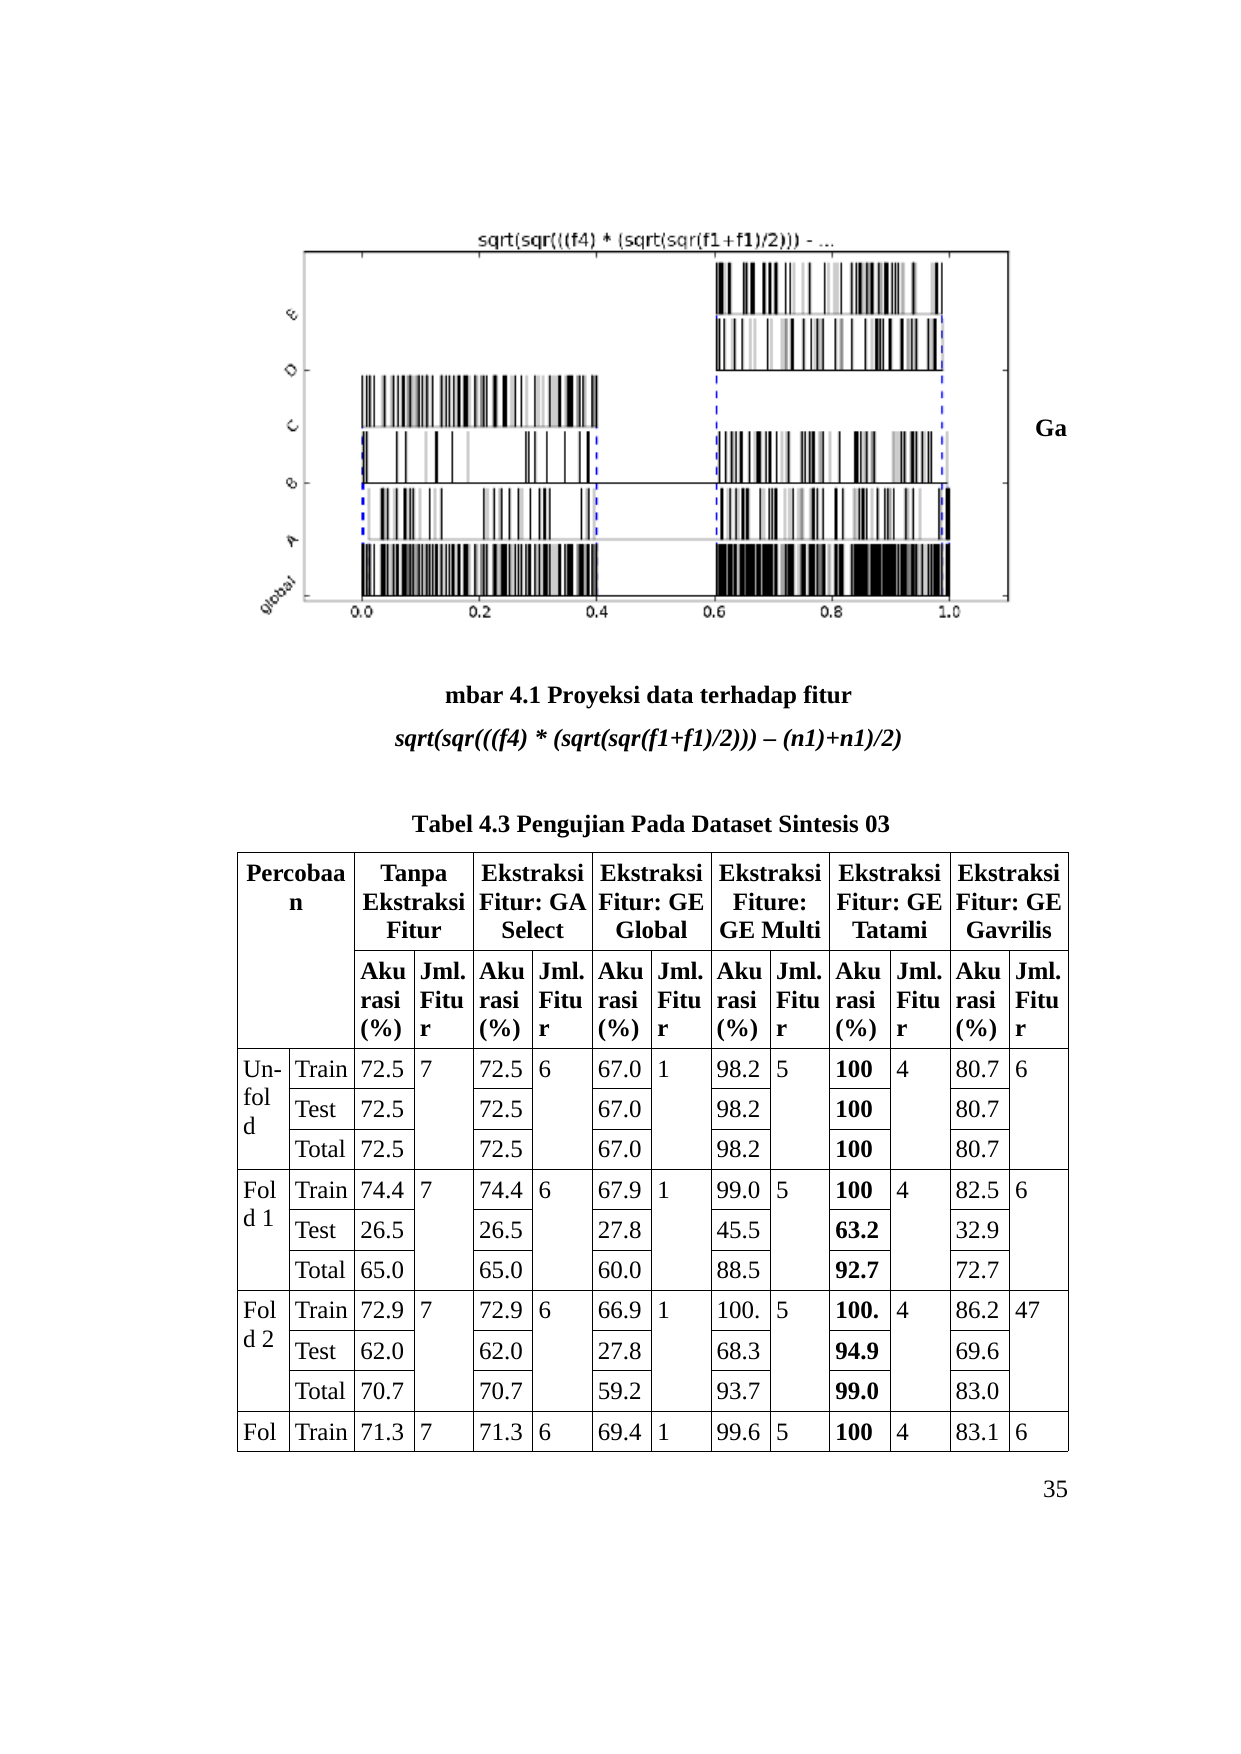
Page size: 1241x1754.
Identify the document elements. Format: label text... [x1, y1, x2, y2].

table_header Tanpa Ekstraksi Fitur [355, 853, 473, 950]
table_cell Total [290, 1371, 354, 1411]
table_cell Test [290, 1089, 354, 1128]
table_cell 1 [652, 1291, 711, 1411]
table_cell 70.7 [474, 1371, 532, 1411]
table_cell 65.0 [474, 1251, 532, 1290]
table_cell 80.7 [951, 1089, 1009, 1128]
table_cell 100 [830, 1049, 890, 1088]
table_cell 67.0 [593, 1089, 651, 1128]
text Tabel 4.3 Pengujian Pada Dataset Sintesis 03 [232, 809, 1068, 838]
table_cell 94.9 [830, 1331, 890, 1370]
table_cell 4 [891, 1291, 950, 1411]
table_cell 92.7 [830, 1251, 890, 1290]
table_cell 45.5 [712, 1210, 770, 1249]
table_cell 5 [771, 1412, 829, 1451]
table_cell 65.0 [355, 1251, 414, 1290]
table_cell Jml. Fitur [891, 951, 950, 1048]
table_cell Jml. Fitur [1010, 951, 1068, 1048]
table_cell 99.6 [712, 1412, 770, 1451]
table_cell Train [290, 1049, 354, 1088]
table_cell 80.7 [951, 1049, 1009, 1088]
table_cell 69.6 [951, 1331, 1009, 1370]
table_cell 7 [415, 1170, 473, 1290]
table_header Ekstraksi Fitur: GA Select [474, 853, 592, 950]
table_cell 69.4 [593, 1412, 651, 1451]
table_cell 72.5 [474, 1130, 532, 1169]
table_cell 71.3 [355, 1412, 414, 1451]
table_cell 1 [652, 1170, 711, 1290]
table_header Ekstraksi Fitur: GE Global [593, 853, 711, 950]
table_cell 4 [891, 1170, 950, 1290]
table_cell 72.7 [951, 1251, 1009, 1290]
table_cell Jml. Fitur [771, 951, 829, 1048]
table_cell Fold 1 [238, 1170, 289, 1290]
table_cell 74.4 [355, 1170, 414, 1209]
table_cell 62.0 [355, 1331, 414, 1370]
table_cell Train [290, 1291, 354, 1330]
table_cell 59.2 [593, 1371, 651, 1411]
table_cell 26.5 [355, 1210, 414, 1249]
table_cell 72.5 [355, 1130, 414, 1169]
table_cell 82.5 [951, 1170, 1009, 1209]
table_cell 68.3 [712, 1331, 770, 1370]
table_header Percobaan [238, 853, 354, 1048]
table_cell 6 [1010, 1412, 1068, 1451]
table_cell Total [290, 1251, 354, 1290]
table_cell 72.5 [355, 1089, 414, 1128]
table_cell Jml. Fitur [652, 951, 711, 1048]
table_cell Fol [238, 1412, 289, 1451]
table_cell 66.9 [593, 1291, 651, 1330]
table_cell 100. [830, 1291, 890, 1330]
table_cell 6 [533, 1049, 592, 1169]
table_cell 100 [830, 1089, 890, 1128]
table_cell 67.9 [593, 1170, 651, 1209]
table_cell Akurasi (%) [355, 951, 414, 1048]
table_cell 74.4 [474, 1170, 532, 1209]
table_cell Un-fold [238, 1049, 289, 1169]
table_cell 98.2 [712, 1130, 770, 1169]
table_cell Jml. Fitur [533, 951, 592, 1048]
table_cell Jml. Fitur [415, 951, 473, 1048]
table_cell Test [290, 1331, 354, 1370]
table_cell 6 [533, 1170, 592, 1290]
table_cell 5 [771, 1170, 829, 1290]
table_cell Akurasi (%) [712, 951, 770, 1048]
table_cell Akurasi (%) [474, 951, 532, 1048]
table_cell Train [290, 1412, 354, 1451]
table_cell 99.0 [830, 1371, 890, 1411]
table_header Ekstraksi Fitur: GE Gavrilis [951, 853, 1068, 950]
table_cell 72.5 [355, 1049, 414, 1088]
table_cell 83.0 [951, 1371, 1009, 1411]
table_cell 6 [533, 1412, 592, 1451]
table_cell 72.5 [474, 1049, 532, 1088]
table_cell Akurasi (%) [951, 951, 1009, 1048]
table_cell Train [290, 1170, 354, 1209]
table_cell 98.2 [712, 1089, 770, 1128]
table_cell 62.0 [474, 1331, 532, 1370]
table_cell 60.0 [593, 1251, 651, 1290]
table_cell 72.9 [355, 1291, 414, 1330]
table_cell 100. [712, 1291, 770, 1330]
table_cell 99.0 [712, 1170, 770, 1209]
table_header Ekstraksi Fitur: GE Tatami [830, 853, 950, 950]
table_cell Fold 2 [238, 1291, 289, 1411]
table_cell 4 [891, 1412, 950, 1451]
table_cell 5 [771, 1291, 829, 1411]
table_cell 26.5 [474, 1210, 532, 1249]
table_cell 63.2 [830, 1210, 890, 1249]
table_cell 1 [652, 1412, 711, 1451]
text Gambar 4.1 Proyeksi data terhadap fitur sqrt(sqr(((f4) * (sqrt(sqr(f1+f1)/2))) – (n1)+n1)/2) [234, 207, 1068, 752]
table_cell 6 [1010, 1170, 1068, 1290]
table_cell 86.2 [951, 1291, 1009, 1330]
table_cell 6 [533, 1291, 592, 1411]
table_cell 7 [415, 1291, 473, 1411]
table_cell 27.8 [593, 1331, 651, 1370]
table_cell 47 [1010, 1291, 1068, 1411]
picture [234, 207, 1035, 666]
table_header Ekstraksi Fiture: GE Multi [712, 853, 829, 950]
table_cell 83.1 [951, 1412, 1009, 1451]
table_cell 72.9 [474, 1291, 532, 1330]
table_cell 7 [415, 1049, 473, 1169]
table_cell 32.9 [951, 1210, 1009, 1249]
table_cell 71.3 [474, 1412, 532, 1451]
table_cell 98.2 [712, 1049, 770, 1088]
table_cell 27.8 [593, 1210, 651, 1249]
table_cell 7 [415, 1412, 473, 1451]
table_cell Test [290, 1210, 354, 1249]
table_cell 100 [830, 1412, 890, 1451]
table_cell 67.0 [593, 1130, 651, 1169]
table_cell 88.5 [712, 1251, 770, 1290]
table_cell 4 [891, 1049, 950, 1169]
table_cell 70.7 [355, 1371, 414, 1411]
table_cell Total [290, 1130, 354, 1169]
table_cell 93.7 [712, 1371, 770, 1411]
table_cell 6 [1010, 1049, 1068, 1169]
table_cell 1 [652, 1049, 711, 1169]
table_cell 67.0 [593, 1049, 651, 1088]
table_cell Akurasi (%) [830, 951, 890, 1048]
table_cell Akurasi (%) [593, 951, 651, 1048]
table_cell 72.5 [474, 1089, 532, 1128]
table_cell 100 [830, 1130, 890, 1169]
table_cell 5 [771, 1049, 829, 1169]
table_cell 100 [830, 1170, 890, 1209]
table_cell 80.7 [951, 1130, 1009, 1169]
